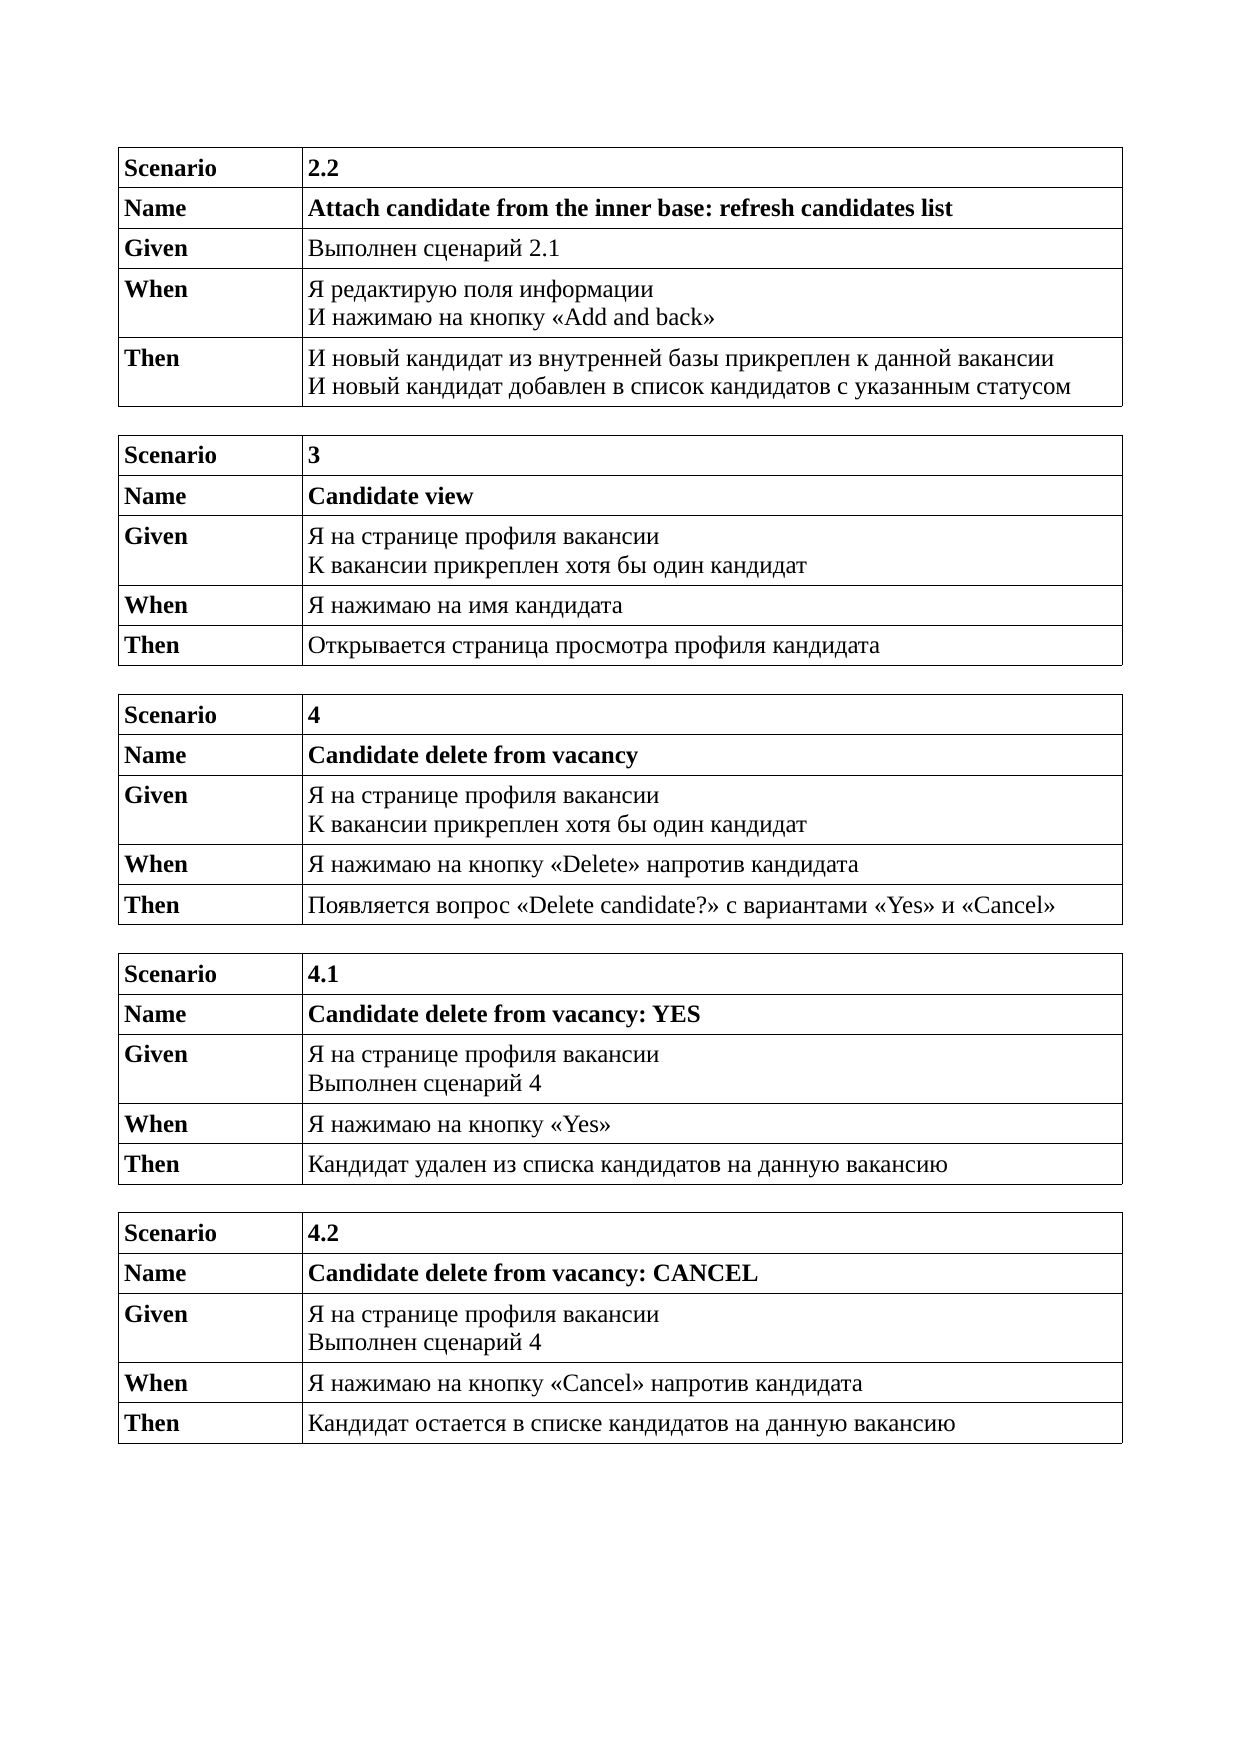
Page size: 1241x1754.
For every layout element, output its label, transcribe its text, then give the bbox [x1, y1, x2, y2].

table_cell Candidate delete from vacancy: YES [303, 995, 1122, 1034]
table_cell Given [119, 1294, 302, 1362]
table_cell Name [119, 476, 302, 515]
table_cell When [119, 845, 302, 884]
table_cell Then [119, 885, 302, 924]
table_header Scenario [119, 436, 302, 475]
table_header 4 [303, 695, 1122, 734]
table_cell Then [119, 1403, 302, 1443]
table_cell Then [119, 626, 302, 665]
table_header 4.2 [303, 1213, 1122, 1253]
table_header Scenario [119, 954, 302, 993]
table_cell When [119, 1363, 302, 1402]
table_cell Открывается страница просмотра профиля кандидата [303, 626, 1122, 665]
table_cell Я на странице профиля вакансии К вакансии прикреплен хотя бы один кандидат [303, 516, 1122, 584]
table_header 3 [303, 436, 1122, 475]
table_cell Я нажимаю на имя кандидата [303, 586, 1122, 625]
table_cell Name [119, 1254, 302, 1293]
table_cell Я нажимаю на кнопку «Delete» напротив кандидата [303, 845, 1122, 884]
table_cell Candidate view [303, 476, 1122, 515]
table_cell Я на странице профиля вакансии Выполнен сценарий 4 [303, 1294, 1122, 1362]
table_cell When [119, 1104, 302, 1143]
table_cell Candidate delete from vacancy [303, 735, 1122, 774]
table_header Scenario [119, 695, 302, 734]
table_cell Name [119, 995, 302, 1034]
table_cell Then [119, 338, 302, 406]
table_cell Given [119, 1035, 302, 1103]
table_header Scenario [119, 1213, 302, 1253]
table_cell Name [119, 735, 302, 774]
table_cell Candidate delete from vacancy: CANCEL [303, 1254, 1122, 1293]
table_cell Given [119, 229, 302, 268]
table_cell Name [119, 188, 302, 227]
table_cell Я на странице профиля вакансии К вакансии прикреплен хотя бы один кандидат [303, 776, 1122, 844]
table_header Scenario [119, 148, 302, 187]
table_cell Я нажимаю на кнопку «Cancel» напротив кандидата [303, 1363, 1122, 1402]
table_cell Я на странице профиля вакансии Выполнен сценарий 4 [303, 1035, 1122, 1103]
table_cell Кандидат остается в списке кандидатов на данную вакансию [303, 1403, 1122, 1443]
table_header 2.2 [303, 148, 1122, 187]
table_cell Кандидат удален из списка кандидатов на данную вакансию [303, 1144, 1122, 1183]
table_cell Появляется вопрос «Delete candidate?» с вариантами «Yes» и «Cancel» [303, 885, 1122, 924]
table_cell И новый кандидат из внутренней базы прикреплен к данной вакансии И новый кандидат добавлен в список кандидатов с указанным статусом [303, 338, 1122, 406]
table_cell Then [119, 1144, 302, 1183]
table_cell Given [119, 516, 302, 584]
table_cell Attach candidate from the inner base: refresh candidates list [303, 188, 1122, 227]
table_cell Выполнен сценарий 2.1 [303, 229, 1122, 268]
table_cell When [119, 586, 302, 625]
table_cell Я нажимаю на кнопку «Yes» [303, 1104, 1122, 1143]
table_cell Я редактирую поля информации И нажимаю на кнопку «Add and back» [303, 269, 1122, 337]
table_cell Given [119, 776, 302, 844]
table_cell When [119, 269, 302, 337]
table_header 4.1 [303, 954, 1122, 993]
